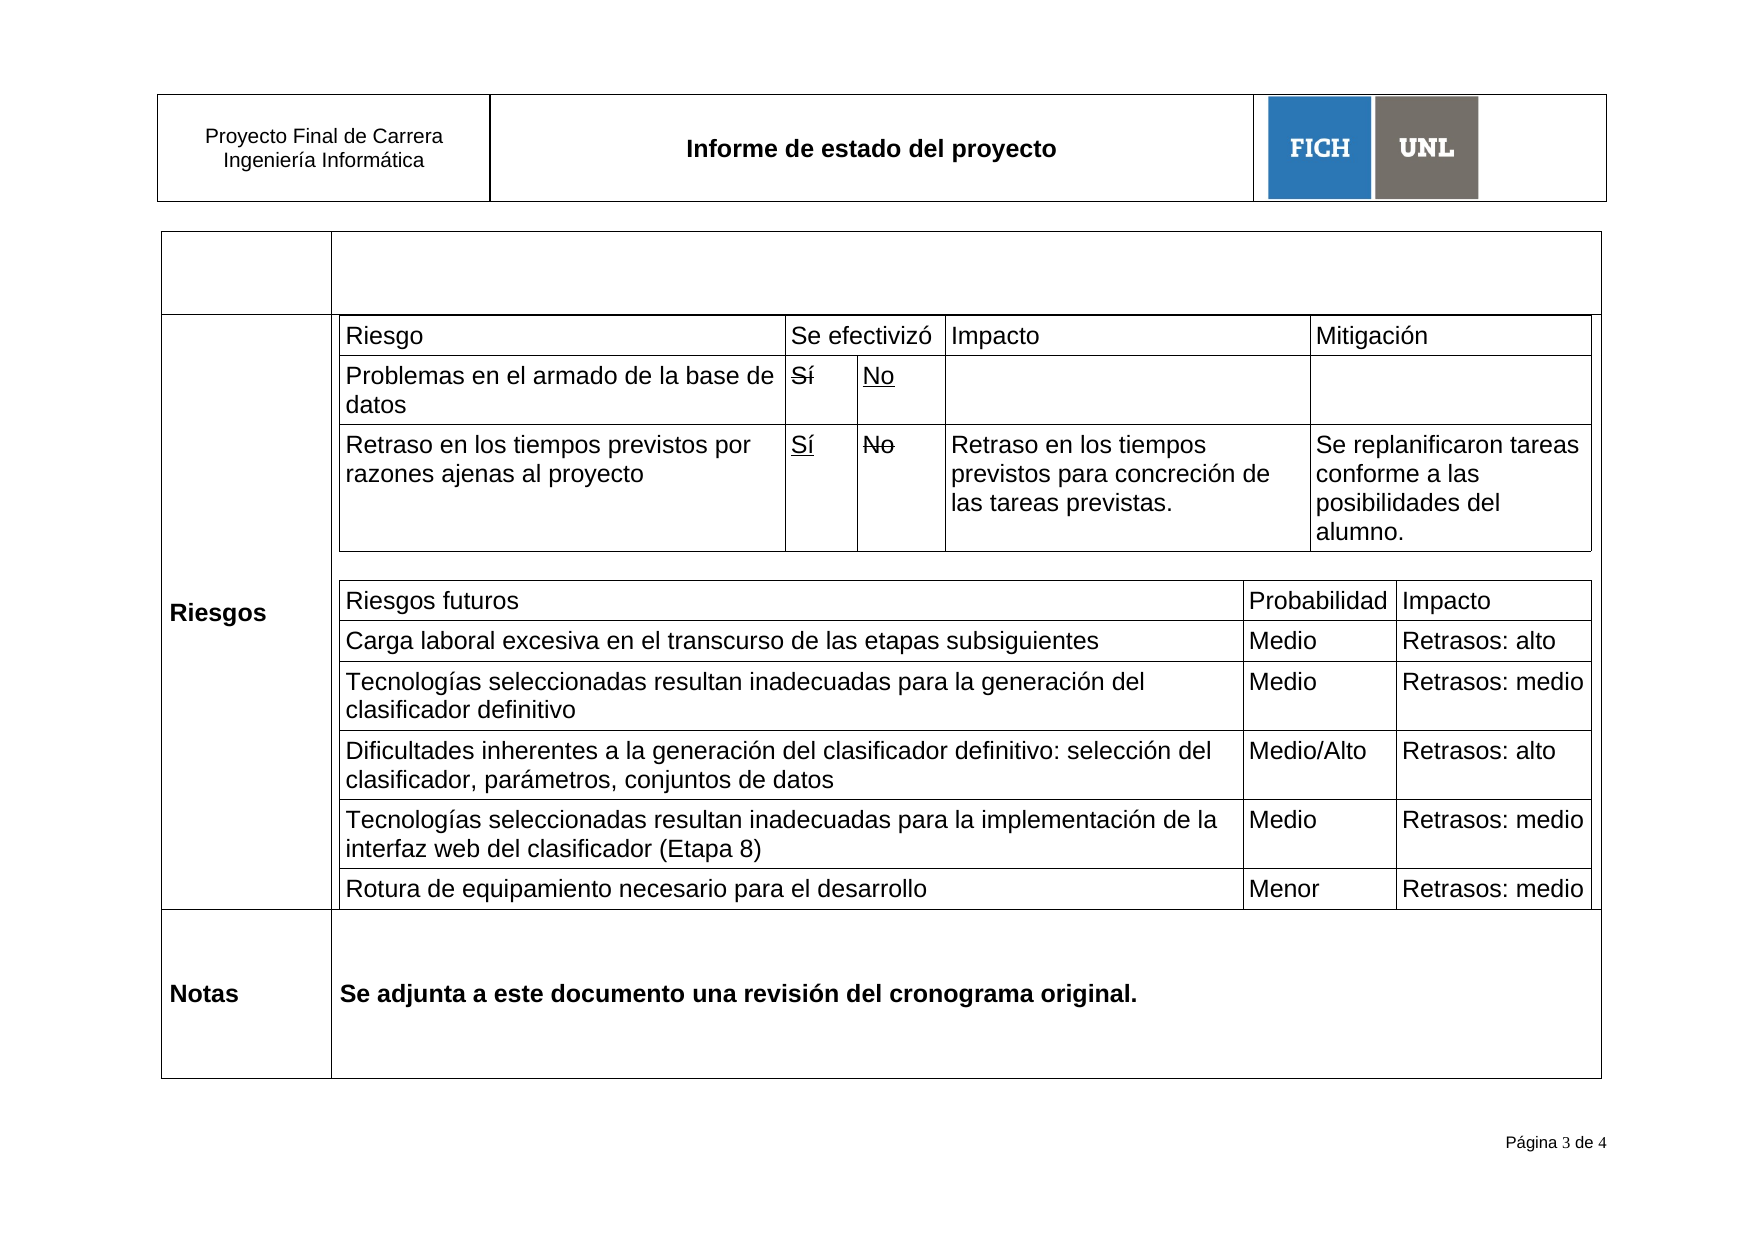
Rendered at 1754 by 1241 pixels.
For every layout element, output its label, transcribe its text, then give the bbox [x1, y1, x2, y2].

table_cell Tecnologías seleccionadas resultan inadecuadas para la generación del clasificador definitivo [340, 662, 1243, 730]
table_cell Notas [162, 910, 331, 1077]
table_header Riesgos futuros [340, 581, 1243, 620]
table_cell Se adjunta a este documento una revisión del cronograma original. [332, 910, 1601, 1077]
table_cell Medio [1244, 662, 1396, 730]
table_cell Sí [786, 425, 857, 551]
table_cell Retrasos: alto [1397, 731, 1591, 799]
table_cell Medio [1244, 800, 1396, 868]
table_header Probabilidad [1244, 581, 1396, 620]
table_header Mitigación [1311, 316, 1591, 355]
table_cell Retrasos: medio [1397, 800, 1591, 868]
table_cell Sí [786, 356, 857, 424]
table_cell Tecnologías seleccionadas resultan inadecuadas para la implementación de la interfaz web del clasificador (Etapa 8) [340, 800, 1243, 868]
table_cell Retrasos: alto [1397, 621, 1591, 661]
table_cell [332, 315, 1601, 909]
table_cell Retraso en los tiempos previstos por razones ajenas al proyecto [340, 425, 785, 551]
table_header Riesgo [340, 316, 785, 355]
table_cell Problemas en el armado de la base de datos [340, 356, 785, 424]
table_header Impacto [1397, 581, 1591, 620]
table_cell Dificultades inherentes a la generación del clasificador definitivo: selección del clasificador, parámetros, conjuntos de datos [340, 731, 1243, 799]
table_cell No [858, 356, 945, 424]
table_cell Rotura de equipamiento necesario para el desarrollo [340, 869, 1243, 909]
table_cell Retraso en los tiempos previstos para concreción de las tareas previstas. [946, 425, 1310, 551]
table_cell Carga laboral excesiva en el transcurso de las etapas subsiguientes [340, 621, 1243, 661]
table_cell Riesgos [162, 315, 331, 909]
table_cell Retrasos: medio [1397, 662, 1591, 730]
table_cell [946, 356, 1310, 424]
table_cell [332, 232, 1601, 314]
table_cell Menor [1244, 869, 1396, 909]
table_cell Se replanificaron tareas conforme a las posibilidades del alumno. [1311, 425, 1591, 551]
table_header Se efectivizó [786, 316, 945, 355]
table_cell [162, 232, 331, 314]
picture [1265, 95, 1481, 201]
table_cell No [858, 425, 945, 551]
table_header Impacto [946, 316, 1310, 355]
table_cell Retrasos: medio [1397, 869, 1591, 909]
table_cell Medio/Alto [1244, 731, 1396, 799]
table_cell Medio [1244, 621, 1396, 661]
table_cell [1311, 356, 1591, 424]
